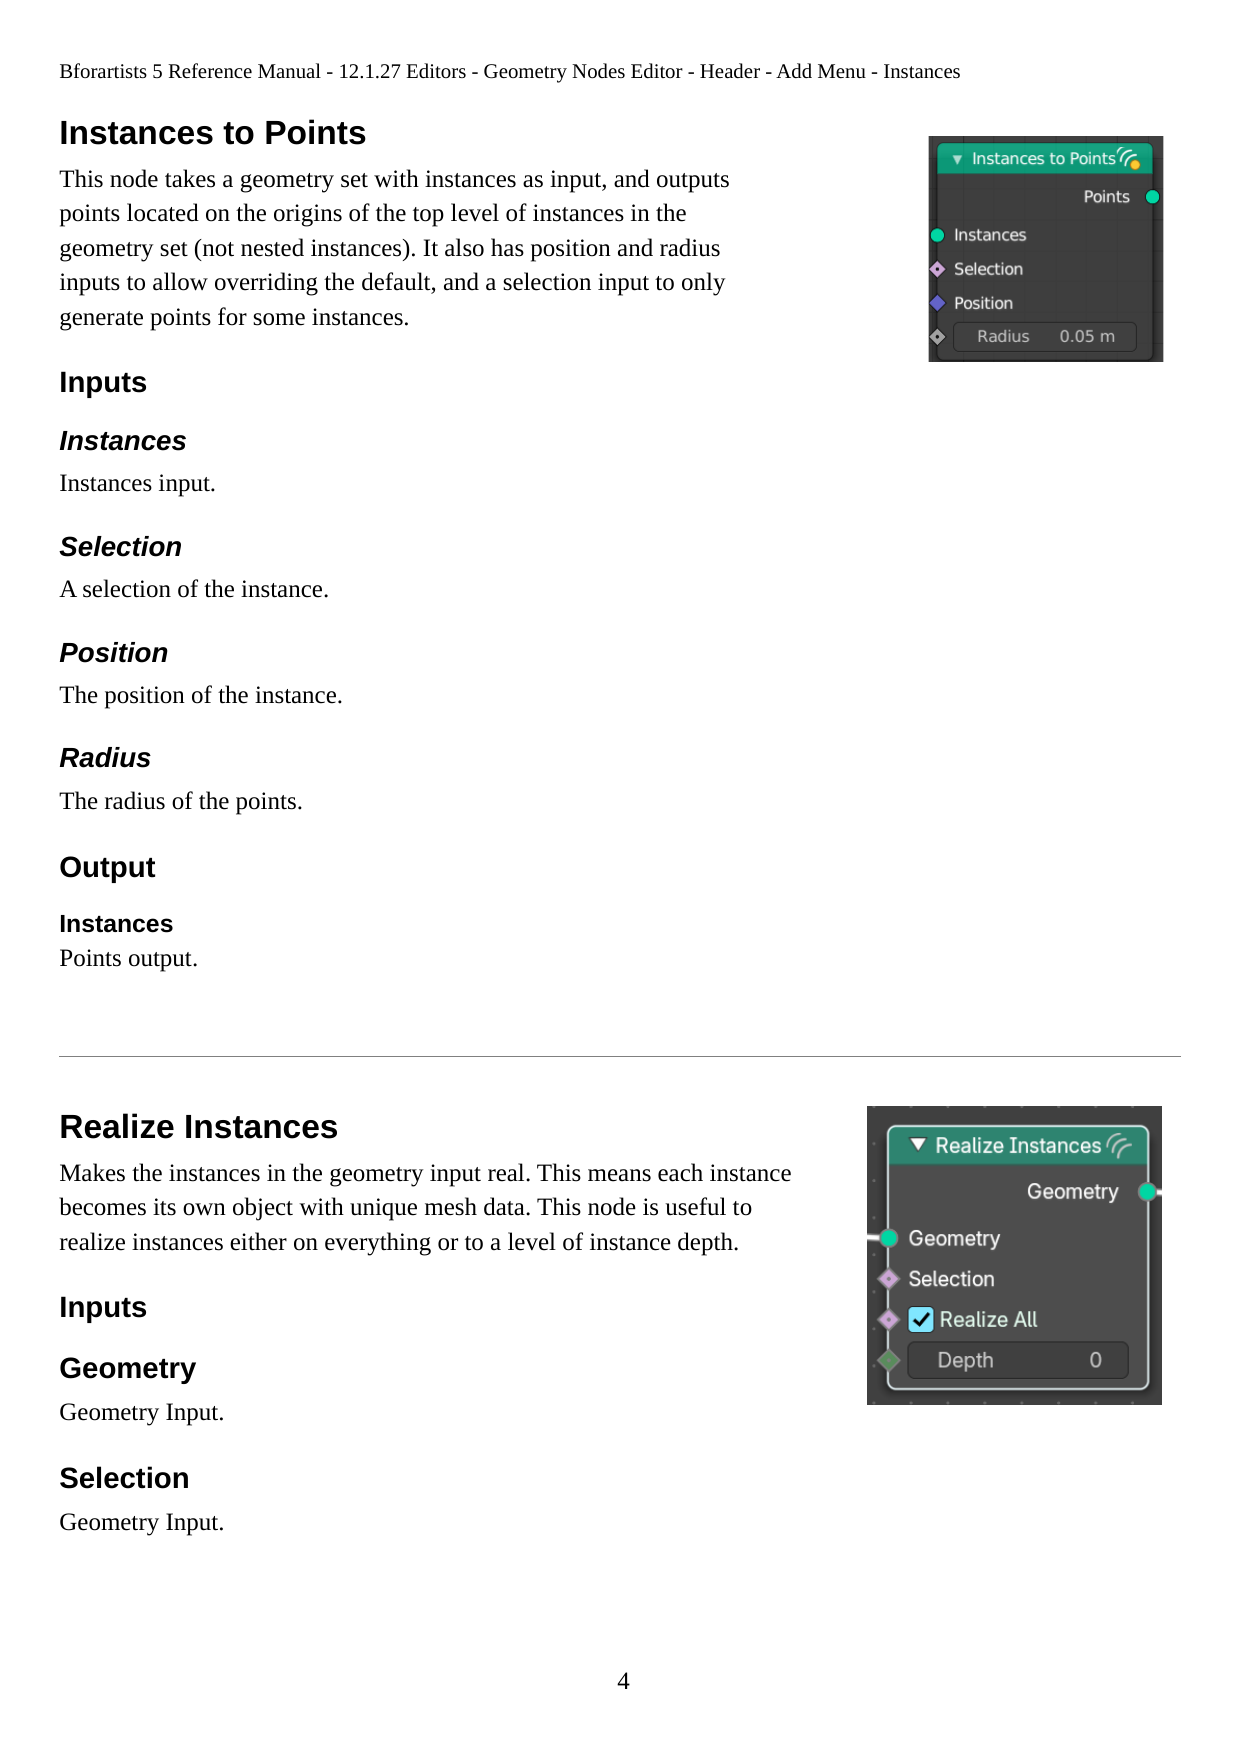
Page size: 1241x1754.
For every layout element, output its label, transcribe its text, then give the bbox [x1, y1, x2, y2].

text Geometry Input. [59, 1397, 1181, 1426]
subtitle Inputs [59, 365, 1181, 399]
subtitle Selection [59, 530, 1181, 562]
subtitle Instances [59, 909, 1181, 937]
text The radius of the points. [59, 786, 1181, 815]
text The position of the instance. [59, 680, 1181, 709]
subtitle Inputs [59, 1290, 867, 1324]
text Geometry Input. [59, 1507, 1181, 1536]
subtitle [1162, 1351, 1181, 1385]
subtitle Instances to Points [59, 113, 1181, 151]
subtitle Radius [59, 742, 1181, 774]
picture [867, 1106, 1162, 1405]
text Makes the instances in the geometry input real. This means each instance becomes its own object with unique mesh data. This node is useful to realize instances either on everything or to a level of instance depth. [59, 1158, 867, 1255]
text This node takes a geometry set with instances as input, and outputs points located on the origins of the top level of instances in the geometry set (not nested instances). It also has position and radius inputs to allow overriding the default, and a selection input to only generate points for some instances. [59, 164, 928, 330]
text Instances input. [59, 468, 1181, 497]
subtitle [1162, 1290, 1181, 1324]
subtitle Realize Instances [59, 1107, 867, 1145]
subtitle [1162, 1107, 1181, 1145]
subtitle Selection [59, 1461, 1181, 1495]
subtitle Output [59, 850, 1181, 884]
subtitle Geometry [59, 1351, 867, 1385]
picture [928, 136, 1164, 362]
text A selection of the instance. [59, 574, 1181, 603]
subtitle Position [59, 636, 1181, 668]
text Points output. [59, 943, 1181, 972]
subtitle Instances [59, 424, 1181, 456]
